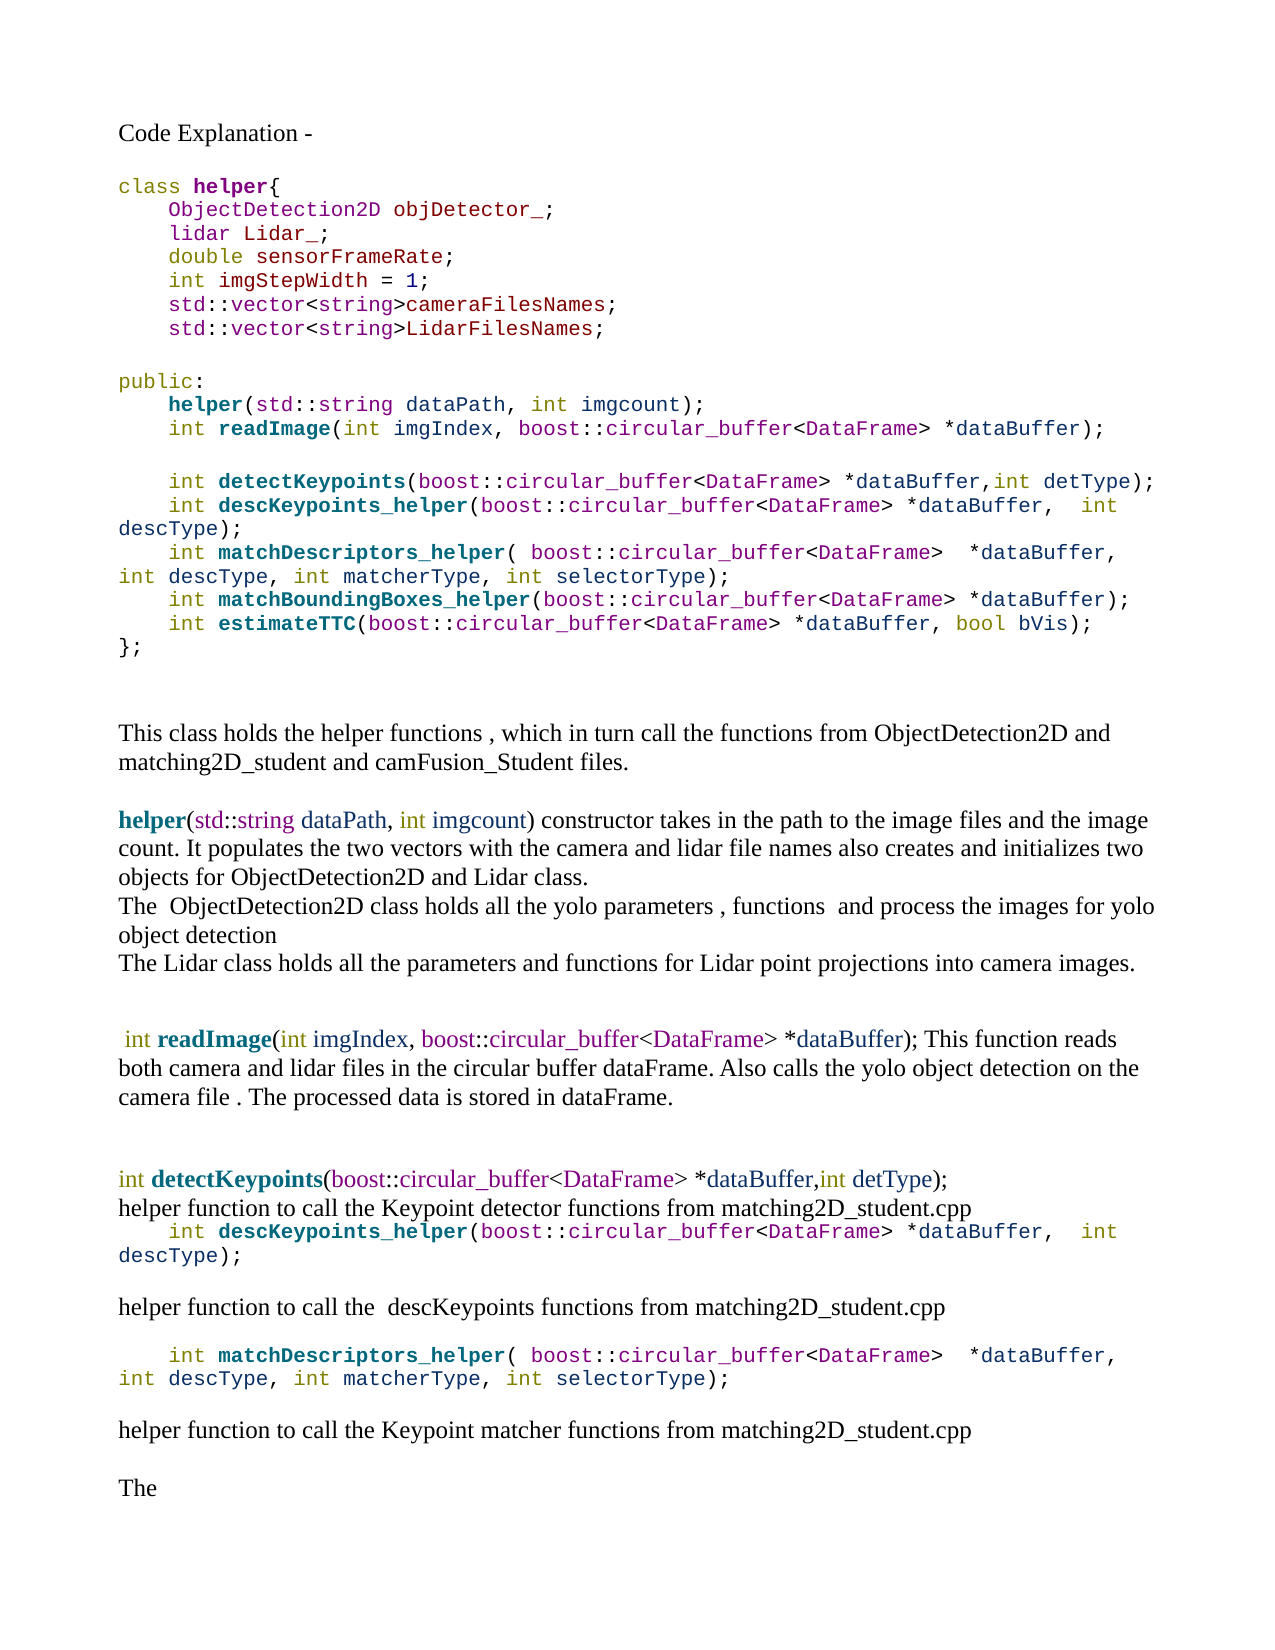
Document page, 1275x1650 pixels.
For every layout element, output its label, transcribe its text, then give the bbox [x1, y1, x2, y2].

text lidar Lidar_; [118, 223, 1157, 247]
text The [118, 1473, 1157, 1502]
text helper function to call the Keypoint detector functions from matching2D_student.cpp [118, 1193, 1157, 1221]
text helper(std::string dataPath, int imgcount); [118, 394, 1157, 418]
text ObjectDetection2D objDetector_; [118, 199, 1157, 223]
text class helper{ [118, 176, 1157, 199]
text double sensorFrameRate; [118, 247, 1157, 270]
text int readImage(int imgIndex, boost::circular_buffer<DataFrame> *dataBuffer); [118, 418, 1157, 442]
text int estimateTTC(boost::circular_buffer<DataFrame> *dataBuffer, bool bVis); [118, 613, 1157, 637]
text helper function to call the descKeypoints functions from matching2D_student.cpp [118, 1292, 1157, 1321]
text int descKeypoints_helper(boost::circular_buffer<DataFrame> *dataBuffer, int descType); [118, 495, 1157, 542]
text int readImage(int imgIndex, boost::circular_buffer<DataFrame> *dataBuffer); This function reads both camera and lidar files in the circular buffer dataFrame. Also calls the yolo object detection on the camera file . The processed data is stored in dataFrame. [118, 1024, 1157, 1111]
text int descKeypoints_helper(boost::circular_buffer<DataFrame> *dataBuffer, int descType); [118, 1221, 1157, 1269]
text }; [118, 637, 1157, 660]
text helper(std::string dataPath, int imgcount) constructor takes in the path to the image files and the image count. It populates the two vectors with the camera and lidar file names also creates and initializes two objects for ObjectDetection2D and Lidar class. [118, 805, 1157, 891]
text The ObjectDetection2D class holds all the yolo parameters , functions and process the images for yolo object detection [118, 891, 1157, 948]
text The Lidar class holds all the parameters and functions for Lidar point projections into camera images. [118, 948, 1157, 977]
text int imgStepWidth = 1; [118, 270, 1157, 294]
text Code Explanation - [118, 118, 1157, 147]
text public: [118, 371, 1157, 394]
text int matchDescriptors_helper( boost::circular_buffer<DataFrame> *dataBuffer, int descType, int matcherType, int selectorType); [118, 1345, 1157, 1392]
text std::vector<string>cameraFilesNames; [118, 294, 1157, 317]
text int matchBoundingBoxes_helper(boost::circular_buffer<DataFrame> *dataBuffer); [118, 589, 1157, 613]
text std::vector<string>LidarFilesNames; [118, 317, 1157, 341]
text helper function to call the Keypoint matcher functions from matching2D_student.cpp [118, 1416, 1157, 1444]
text This class holds the helper functions , which in turn call the functions from ObjectDetection2D and matching2D_student and camFusion_Student files. [118, 718, 1157, 776]
text int detectKeypoints(boost::circular_buffer<DataFrame> *dataBuffer,int detType); [118, 1164, 1157, 1193]
text int matchDescriptors_helper( boost::circular_buffer<DataFrame> *dataBuffer, int descType, int matcherType, int selectorType); [118, 542, 1157, 589]
text int detectKeypoints(boost::circular_buffer<DataFrame> *dataBuffer,int detType); [118, 471, 1157, 495]
